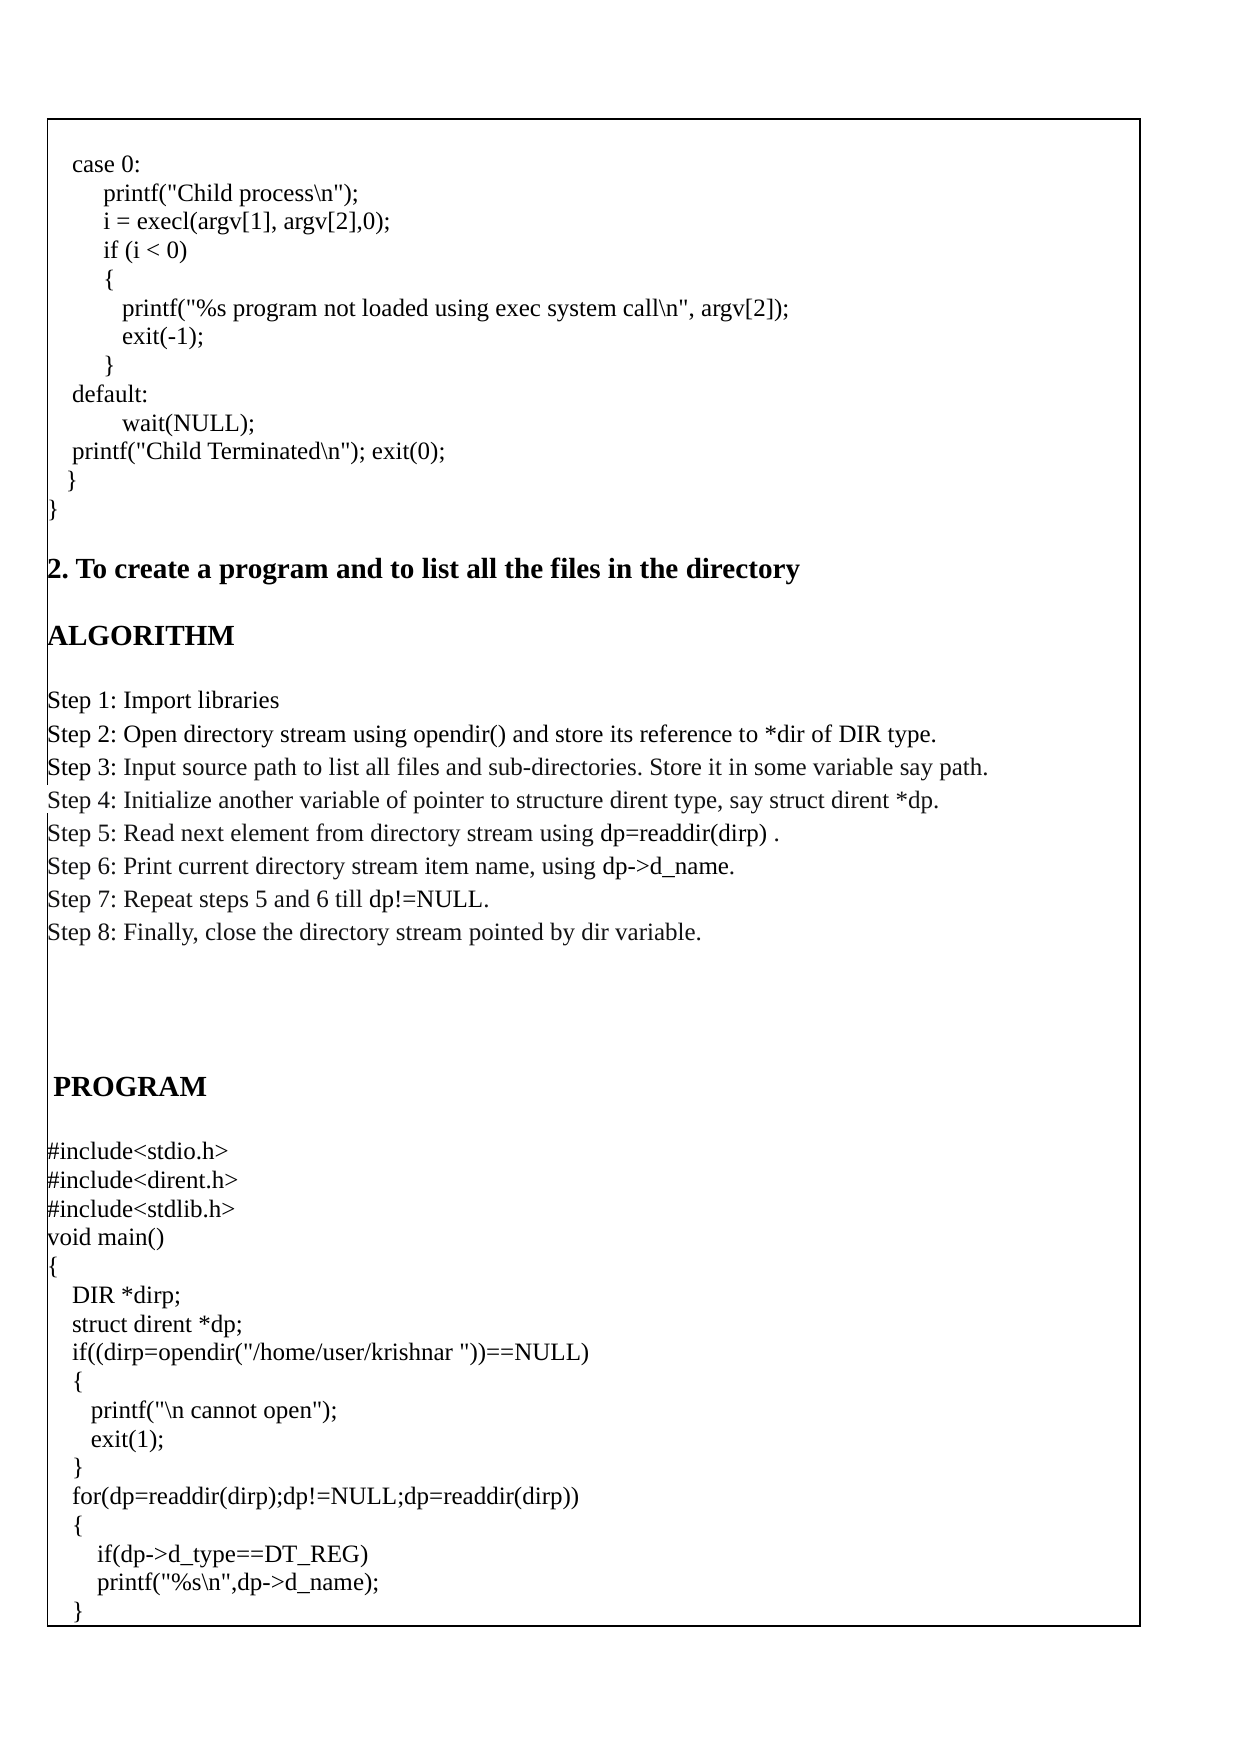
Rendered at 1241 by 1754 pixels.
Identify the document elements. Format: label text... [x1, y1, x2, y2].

table_cell ALGORITHM 1 c) To load an executable program in a child processes exec system call. If no. of command line arguments, then stop. Start the process Create a child process using fork system call. If return value is -1 then Print "Process creation unsuccessfull" Terminate using exit system call. If return value is > 0 then Suspend parent process until child completes using wait system call Print "Child Terminated". Terminate the parent process. If return value is 0 then Print "Child starts" Load the program in the given path into child process using exec system call. If return value of exec is negative then print the exception and stop. Terminate the child process. Stop PROGRAM #include <stdio.h> #include <sys/types.h> #include <unistd.h> #include <stdlib.h> main(int argc, char*argv[]) { pid_t pid; int i; if (argc != 3) { printf("\nInsufficient arguments to load program"); printf("\nUsage: ./a.out <path> <cmd>\n"); exit(-1); } switch(pid = fork()) { case -1: printf("Fork failed"); exit(-1); case 0: printf("Child process\n"); i = execl(argv[1], argv[2],0); if (i < 0) { printf("%s program not loaded using exec system call\n", argv[2]); exit(-1); } default: wait(NULL); printf("Child Terminated\n"); exit(0); } } 2. To create a program and to list all the files in the directory ALGORITHM Step 1: Import libraries Step 2: Open directory stream using opendir() and store its reference to *dir of DIR type. Step 3: Input source path to list all files and sub-directories. Store it in some variable say path. Step 4: Initialize another variable of pointer to structure dirent type, say struct dirent *dp. Step 5: Read next element from directory stream using dp=readdir(dirp) . Step 6: Print current directory stream item name, using dp->d_name. Step 7: Repeat steps 5 and 6 till dp!=NULL. Step 8: Finally, close the directory stream pointed by dir variable. PROGRAM #include<stdio.h> #include<dirent.h> #include<stdlib.h> void main() { DIR *dirp; struct dirent *dp; if((dirp=opendir("/home/user/krishnar "))==NULL) { printf("\n cannot open"); exit(1); } for(dp=readdir(dirp);dp!=NULL;dp=readdir(dirp)) { if(dp->d_type==DT_REG) printf("%s\n",dp->d_name); } closedir(dirp); } [48, 946, 1139, 1625]
table_cell ALGORITHM 1 c) To load an executable program in a child processes exec system call. If no. of command line arguments, then stop. Start the process Create a child process using fork system call. If return value is -1 then Print "Process creation unsuccessfull" Terminate using exit system call. If return value is > 0 then Suspend parent process until child completes using wait system call Print "Child Terminated". Terminate the parent process. If return value is 0 then Print "Child starts" Load the program in the given path into child process using exec system call. If return value of exec is negative then print the exception and stop. Terminate the child process. Stop PROGRAM #include <stdio.h> #include <sys/types.h> #include <unistd.h> #include <stdlib.h> main(int argc, char*argv[]) { pid_t pid; int i; if (argc != 3) { printf("\nInsufficient arguments to load program"); printf("\nUsage: ./a.out <path> <cmd>\n"); exit(-1); } switch(pid = fork()) { case -1: printf("Fork failed"); exit(-1); case 0: printf("Child process\n"); i = execl(argv[1], argv[2],0); if (i < 0) { printf("%s program not loaded using exec system call\n", argv[2]); exit(-1); } default: wait(NULL); printf("Child Terminated\n"); exit(0); } } 2. To create a program and to list all the files in the directory ALGORITHM Step 1: Import libraries Step 2: Open directory stream using opendir() and store its reference to *dir of DIR type. Step 3: Input source path to list all files and sub-directories. Store it in some variable say path. Step 4: Initialize another variable of pointer to structure dirent type, say struct dirent *dp. Step 5: Read next element from directory stream using dp=readdir(dirp) . Step 6: Print current directory stream item name, using dp->d_name. Step 7: Repeat steps 5 and 6 till dp!=NULL. Step 8: Finally, close the directory stream pointed by dir variable. PROGRAM #include<stdio.h> #include<dirent.h> #include<stdlib.h> void main() { DIR *dirp; struct dirent *dp; if((dirp=opendir("/home/user/krishnar "))==NULL) { printf("\n cannot open"); exit(1); } for(dp=readdir(dirp);dp!=NULL;dp=readdir(dirp)) { if(dp->d_type==DT_REG) printf("%s\n",dp->d_name); } closedir(dirp); } [48, 120, 1139, 719]
